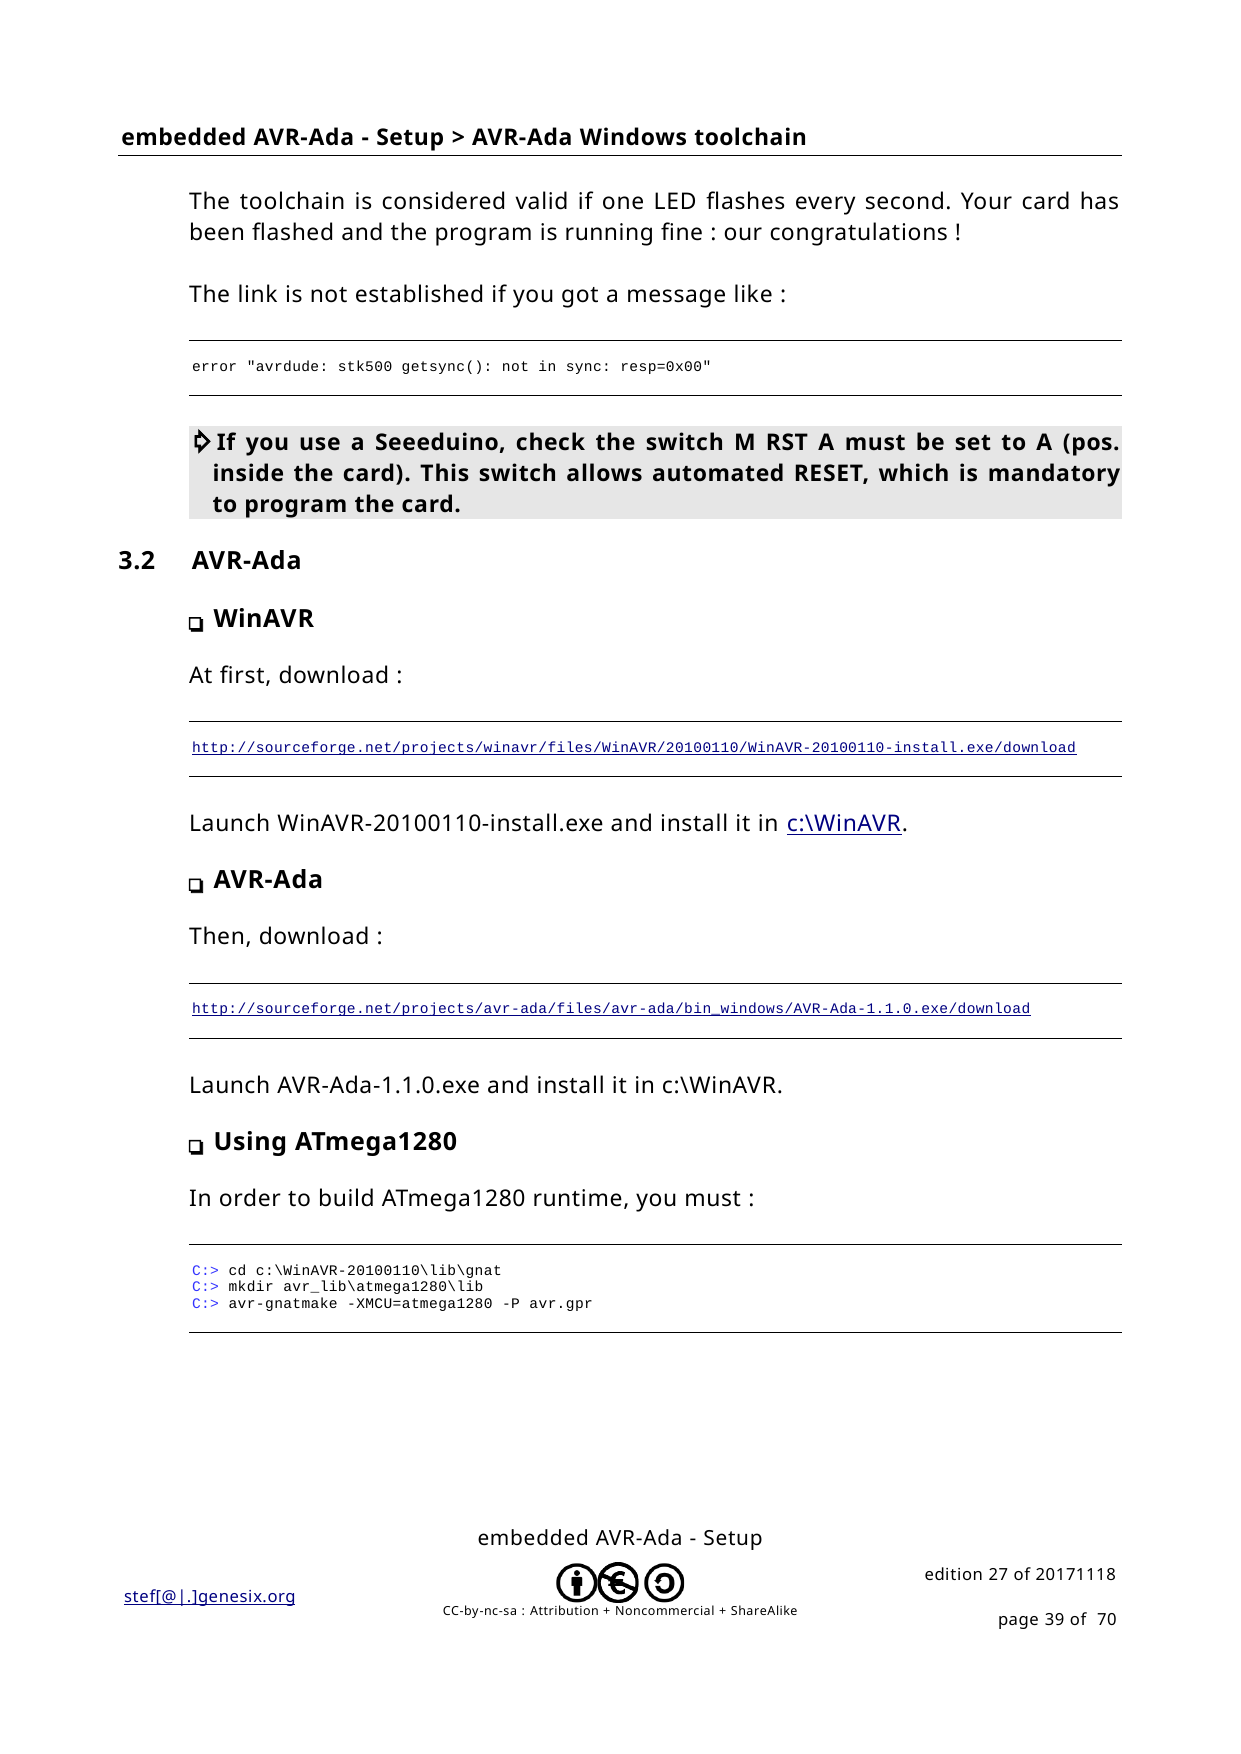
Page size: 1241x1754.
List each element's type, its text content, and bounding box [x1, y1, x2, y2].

subtitle AVR-Ada [189, 862, 1122, 908]
list http://sourceforge.net/projects/winavr/files/WinAVR/20100110/WinAVR-20100110-install.exe/download [189, 737, 1122, 776]
subtitle WinAVR [189, 601, 1122, 647]
text The link is not established if you got a message like : [189, 278, 1122, 309]
list error "avrdude: stk500 getsync(): not in sync: resp=0x00" [189, 341, 1122, 395]
list C:> avr-gnatmake -XMCU=atmega1280 -P avr.gpr [189, 1293, 1122, 1332]
text At first, download : [189, 659, 1122, 690]
subtitle AVR-Ada [118, 543, 1122, 577]
text The toolchain is considered valid if one LED flashes every second. Your card has been flashed and the program is running fine : our congratulations ! [189, 184, 1122, 247]
list http://sourceforge.net/projects/avr-ada/files/avr-ada/bin_windows/AVR-Ada-1.1.0.exe/download [189, 999, 1122, 1018]
list C:> cd c:\WinAVR-20100110\lib\gnat [189, 1245, 1122, 1277]
text In order to build ATmega1280 runtime, you must : [189, 1182, 1122, 1213]
picture [555, 1562, 639, 1603]
picture [643, 1562, 685, 1603]
text Then, download : [189, 920, 1122, 951]
text Launch AVR-Ada-1.1.0.exe and install it in c:\WinAVR. [189, 1069, 1122, 1100]
list If you use a Seeeduino, check the switch M RST A must be set to A (pos. inside the card). This switch allows automated RESET, which is mandatory to program the card. [189, 426, 1122, 519]
list C:> mkdir avr_lib\atmega1280\lib [189, 1277, 1122, 1293]
text Launch WinAVR-20100110-install.exe and install it in c:\WinAVR. [189, 807, 1122, 838]
subtitle Using ATmega1280 [189, 1123, 1122, 1170]
